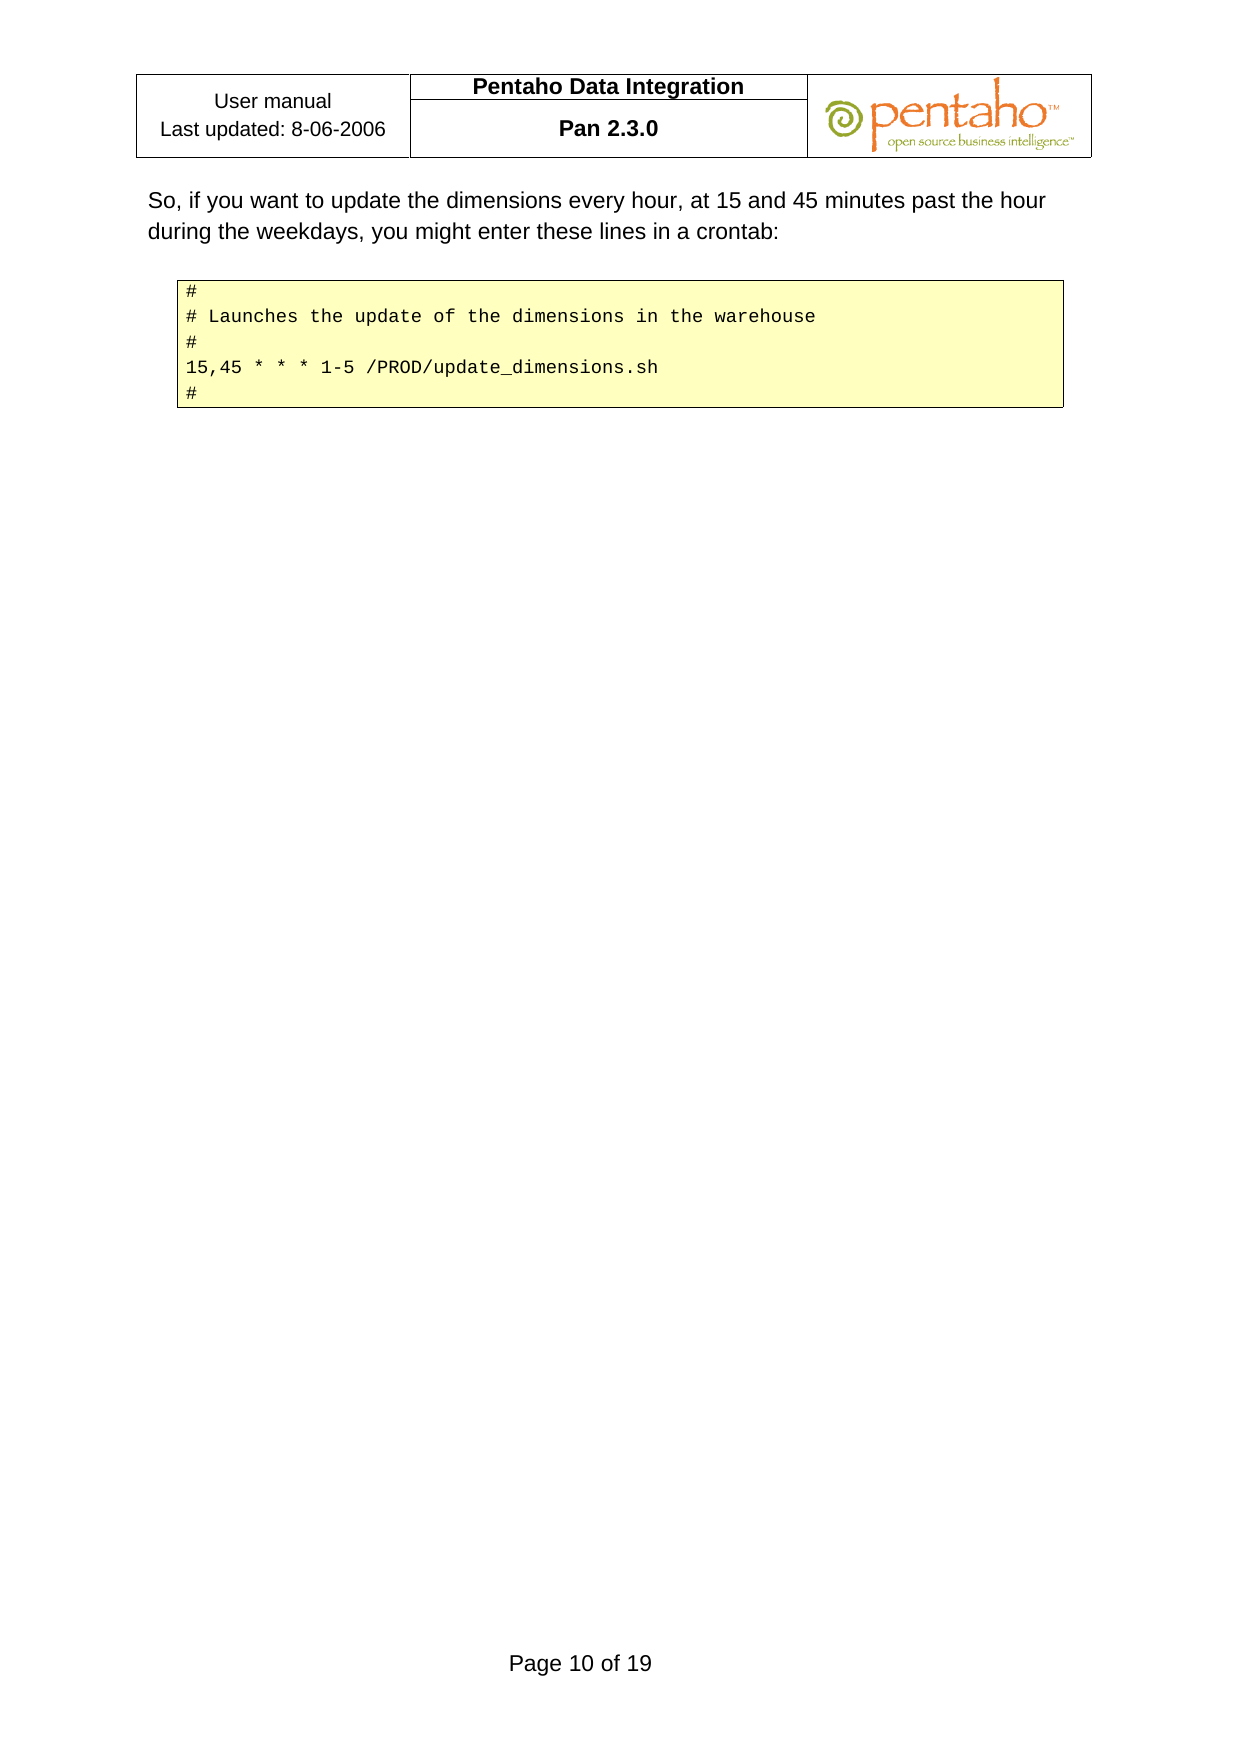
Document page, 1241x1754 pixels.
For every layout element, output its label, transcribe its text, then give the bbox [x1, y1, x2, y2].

text # [178, 381, 1063, 407]
text So, if you want to update the dimensions every hour, at 15 and 45 minutes past the hour during the weekdays, you might enter these lines in a crontab: [148, 188, 1092, 244]
text # [178, 281, 1063, 303]
text # [178, 331, 1063, 354]
text 15,45 * * * 1-5 /PROD/update_dimensions.sh [178, 356, 1063, 379]
text # Launches the update of the dimensions in the warehouse [178, 305, 1063, 328]
